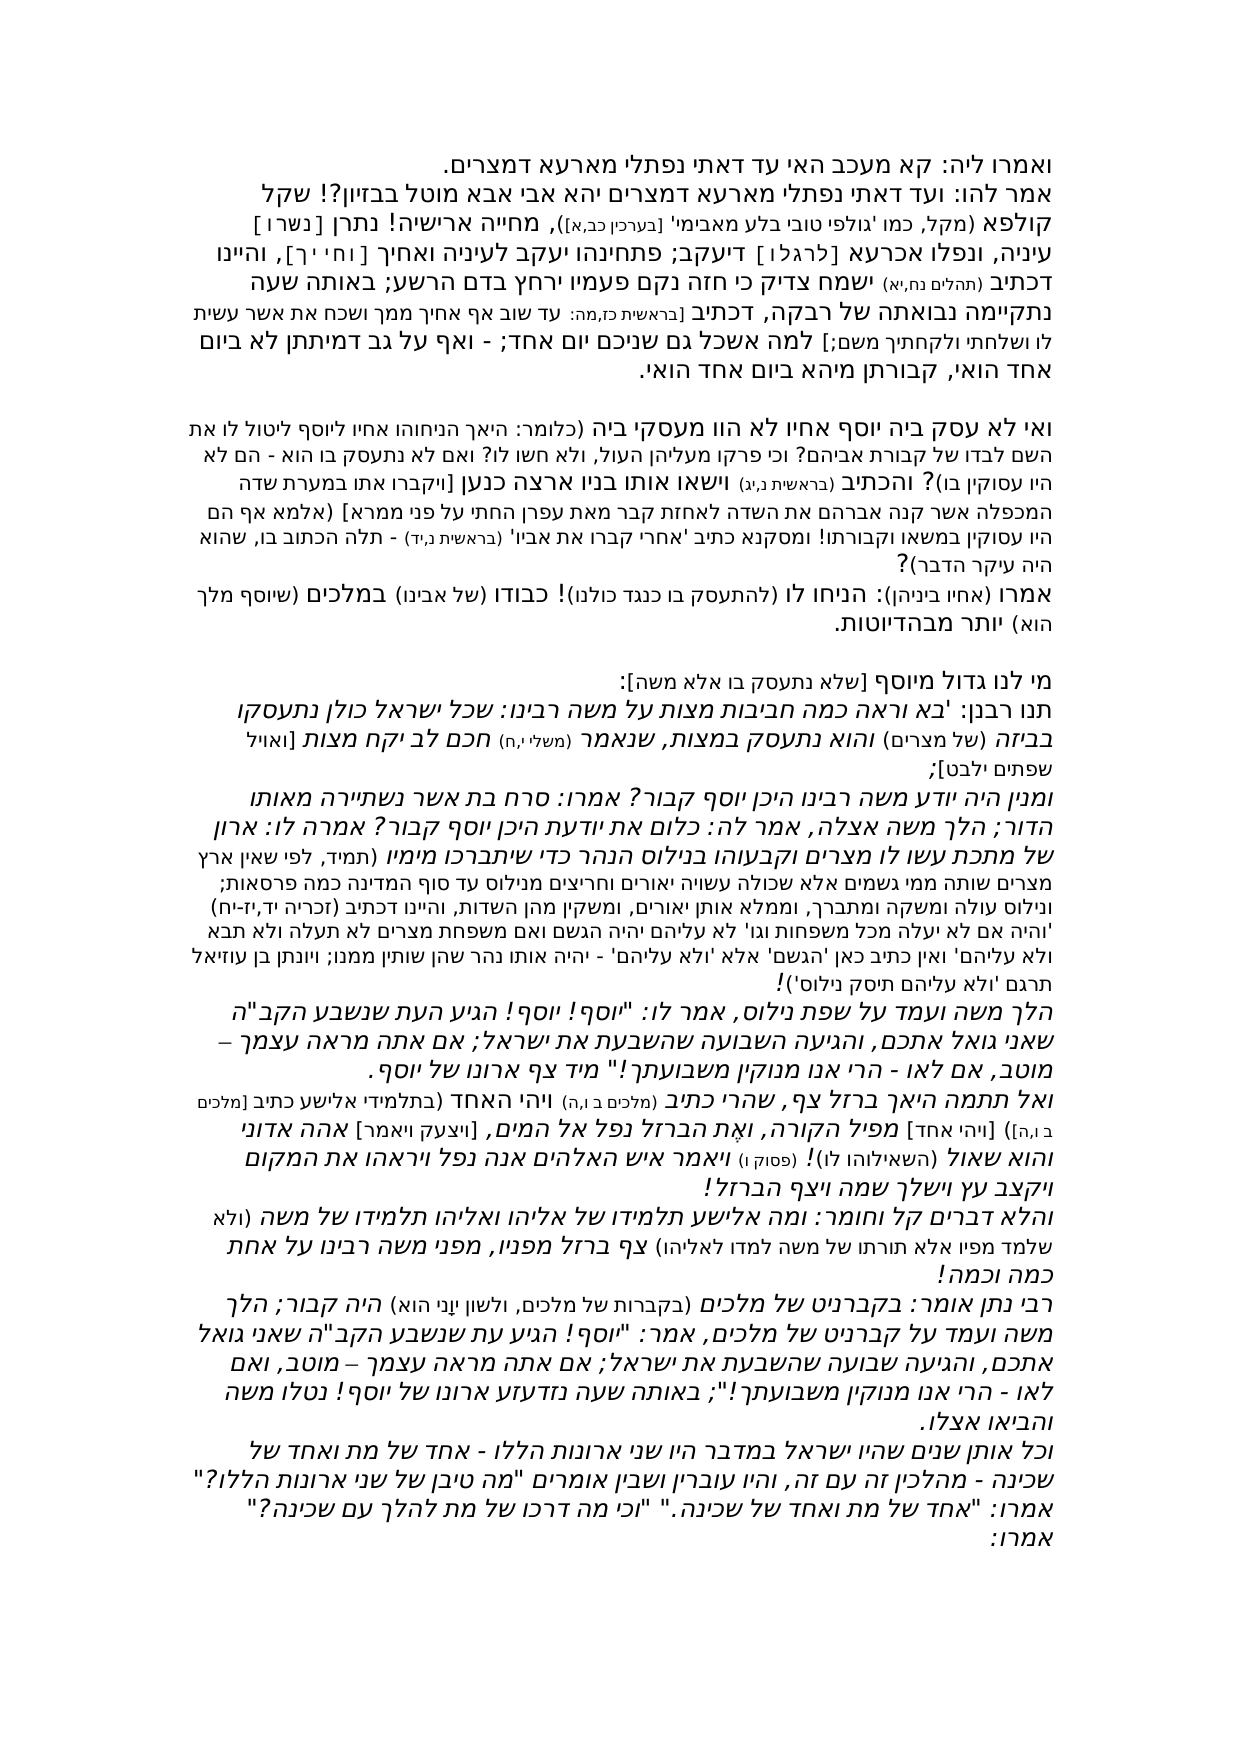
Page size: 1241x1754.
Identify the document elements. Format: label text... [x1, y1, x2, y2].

text אמר להו: ועד דאתי נפתלי מארעא דמצרים יהא אבי אבא מוטל בבזיון?! שקל קולפא (מקל, כמו 'גולפי טובי בלע מאבימי' [בערכין כב,א]), מחייה ארישיה! נתרן [נשרו] עיניה, ונפלו אכרעא [לרגלו] דיעקב; פתחינהו יעקב לעיניה ואחיך [וחייך], והיינו דכתיב (תהלים נח,יא) ישמח צדיק כי חזה נקם פעמיו ירחץ בדם הרשע; באותה שעה נתקיימה נבואתה של רבקה, דכתיב [בראשית כז,מה: עד שוב אף אחיך ממך ושכח את אשר עשית לו ושלחתי ולקחתיך משם;] למה אשכל גם שניכם יום אחד; - ואף על גב דמיתתן לא ביום אחד הואי, קבורתן מיהא ביום אחד הואי. [187, 179, 1053, 384]
text אמרו (אחיו ביניהן): הניחו לו (להתעסק בו כנגד כולנו)! כבודו (של אבינו) במלכים (שיוסף מלך הוא) יותר מבהדיוטות. [187, 579, 1053, 637]
text ואל תתמה היאך ברזל צף, שהרי כתיב (מלכים ב ו,ה) ויהי האחד (בתלמידי אלישע כתיב [מלכים ב ו,ה]) [ויהי אחד] מפיל הקורה, ואֶת הברזל נפל אל המים, [ויצעק ויאמר] אהה אדוני והוא שאול (השאילוהו לו)! (פסוק ו) ויאמר איש האלהים אנה נפל ויראהו את המקום ויקצב עץ וישלך שמה ויצף הברזל! [187, 1085, 1053, 1202]
text והלא דברים קל וחומר: ומה אלישע תלמידו של אליהו ואליהו תלמידו של משה (ולא שלמד מפיו אלא תורתו של משה למדו לאליהו) צף ברזל מפניו, מפני משה רבינו על אחת כמה וכמה! [187, 1202, 1053, 1289]
text ואי לא עסק ביה יוסף אחיו לא הוו מעסקי ביה (כלומר: היאך הניחוהו אחיו ליוסף ליטול לו את השם לבדו של קבורת אביהם? וכי פרקו מעליהן העול, ולא חשו לו? ואם לא נתעסק בו הוא - הם לא היו עסוקין בו)? והכתיב (בראשית נ,יג) וישאו אותו בניו ארצה כנען [ויקברו אתו במערת שדה המכפלה אשר קנה אברהם את השדה לאחזת קבר מאת עפרן החתי על פני ממרא] (אלמא אף הם היו עסוקין במשאו וקבורתו! ומסקנא כתיב 'אחרי קברו את אביו' (בראשית נ,יד) - תלה הכתוב בו, שהוא היה עיקר הדבר)? [187, 413, 1053, 579]
text וכל אותן שנים שהיו ישראל במדבר היו שני ארונות הללו - אחד של מת ואחד של שכינה - מהלכין זה עם זה, והיו עוברין ושבין אומרים "מה טיבן של שני ארונות הללו?" אמרו: "אחד של מת ואחד של שכינה." "וכי מה דרכו של מת להלך עם שכינה?" אמרו: [187, 1436, 1053, 1553]
text רבי נתן אומר: בקברניט של מלכים (בקברות של מלכים, ולשון יוָני הוא) היה קבור; הלך משה ועמד על קברניט של מלכים, אמר: "יוסף! הגיע עת שנשבע הקב"ה שאני גואל אתכם, והגיעה שבועה שהשבעת את ישראל; אם אתה מראה עצמך – מוטב, ואם לאו - הרי אנו מנוקין משבועתך!"; באותה שעה נזדעזע ארונו של יוסף! נטלו משה והביאו אצלו. [187, 1289, 1053, 1436]
text הלך משה ועמד על שפת נילוס, אמר לו: "יוסף! יוסף! הגיע העת שנשבע הקב"ה שאני גואל אתכם, והגיעה השבועה שהשבעת את ישראל; אם אתה מראה עצמך – מוטב, אם לאו - הרי אנו מנוקין משבועתך!" מיד צף ארונו של יוסף. [187, 997, 1053, 1085]
text ואמרו ליה: קא מעכב האי עד דאתי נפתלי מארעא דמצרים. [187, 150, 1053, 179]
text תנו רבנן: 'בא וראה כמה חביבות מצות על משה רבינו: שכל ישראל כולן נתעסקו בביזה (של מצרים) והוא נתעסק במצות, שנאמר (משלי י,ח) חכם לב יקח מצות [ואויל שפתים ילבט]; [187, 695, 1053, 783]
text ומנין היה יודע משה רבינו היכן יוסף קבור? אמרו: סרח בת אשר נשתיירה מאותו הדור; הלך משה אצלה, אמר לה: כלום את יודעת היכן יוסף קבור? אמרה לו: ארון של מתכת עשו לו מצרים וקבעוהו בנילוס הנהר כדי שיתברכו מימיו (תמיד, לפי שאין ארץ מצרים שותה ממי גשמים אלא שכולה עשויה יאורים וחריצים מנילוס עד סוף המדינה כמה פרסאות; ונילוס עולה ומשקה ומתברך, וממלא אותן יאורים, ומשקין מהן השדות, והיינו דכתיב (זכריה יד,יז-יח) 'והיה אם לא יעלה מכל משפחות וגו' לא עליהם יהיה הגשם ואם משפחת מצרים לא תעלה ולא תבא ולא עליהם' ואין כתיב כאן 'הגשם' אלא 'ולא עליהם' - יהיה אותו נהר שהן שותין ממנו; ויונתן בן עוזיאל תרגם 'ולא עליהם תיסק נילוס')! [187, 783, 1053, 997]
text מי לנו גדול מיוסף [שלא נתעסק בו אלא משה]: [187, 666, 1053, 695]
